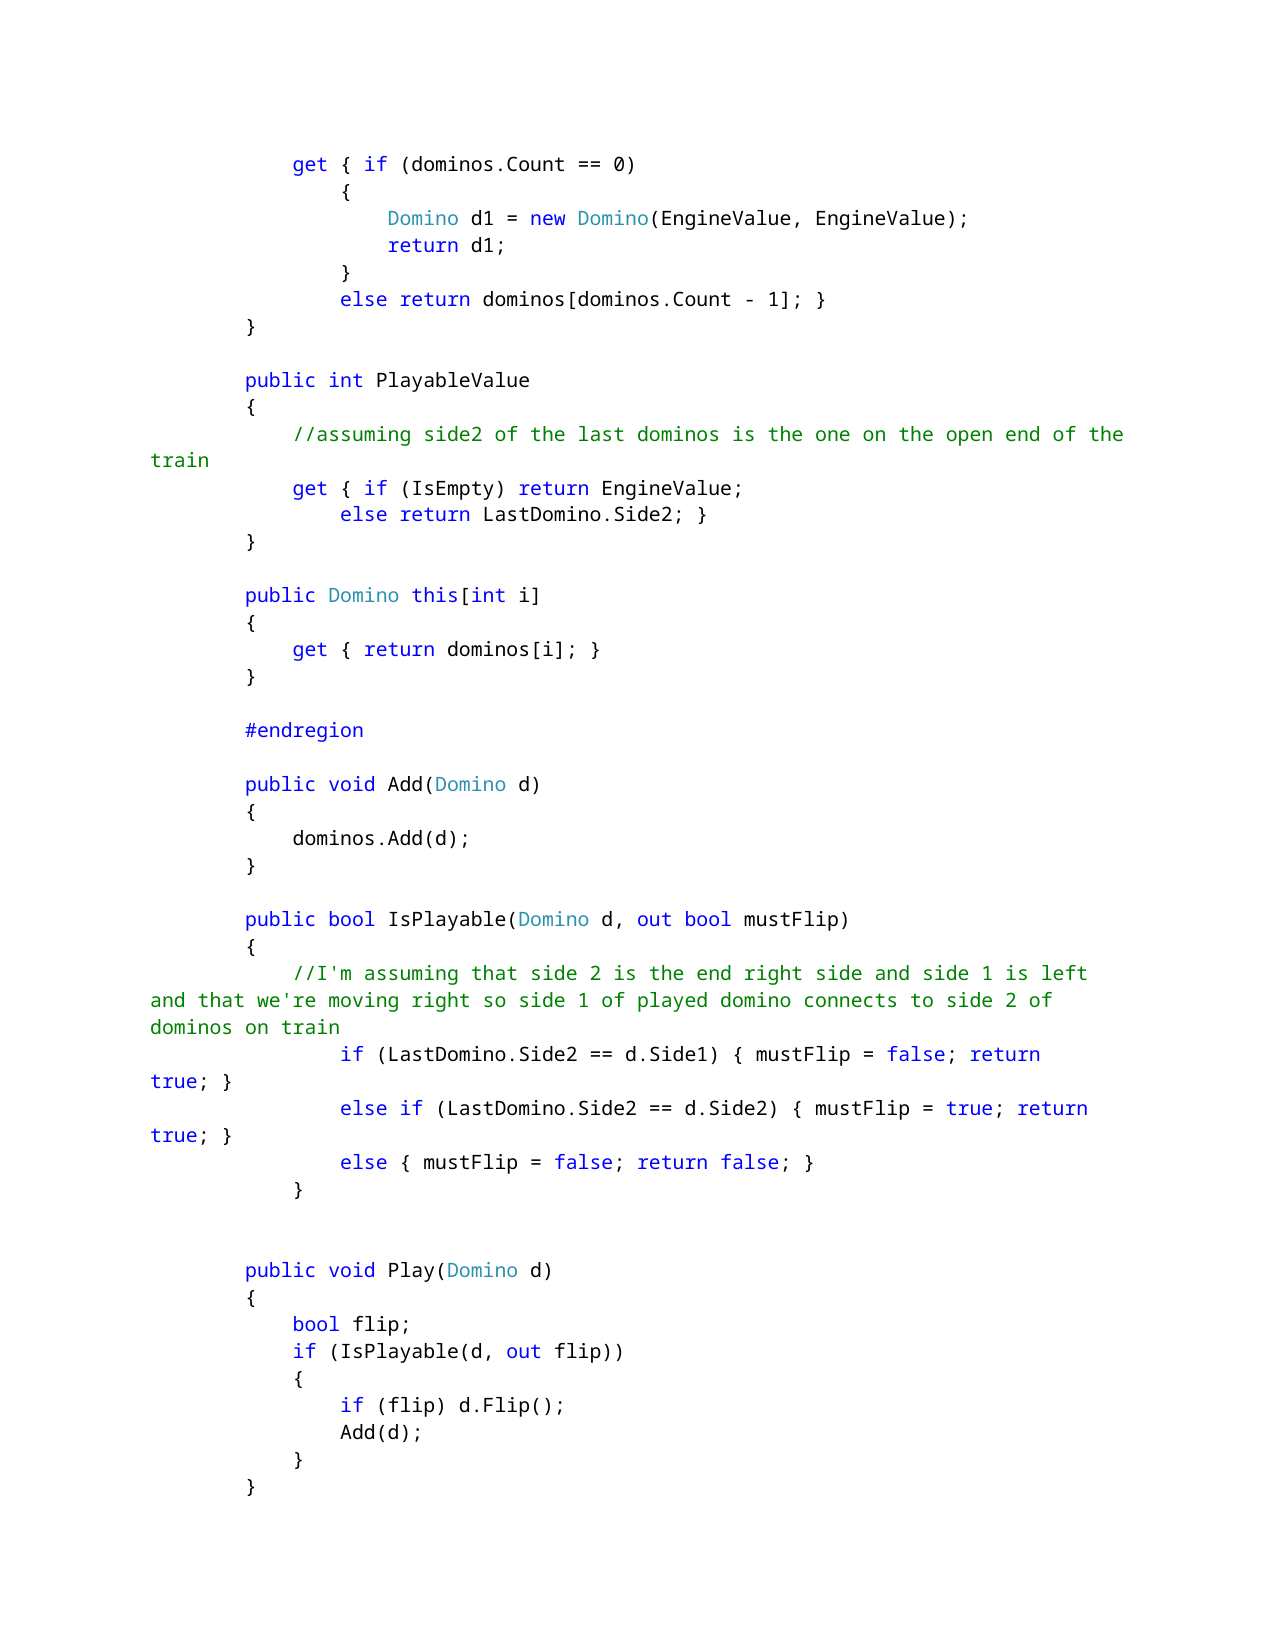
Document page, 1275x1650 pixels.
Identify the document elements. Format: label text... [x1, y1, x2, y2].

text } [150, 1445, 1125, 1472]
text } [150, 258, 1125, 285]
text if (flip) d.Flip(); [150, 1391, 1125, 1418]
text //assuming side2 of the last dominos is the one on the open end of the train [150, 420, 1125, 474]
text { [150, 177, 1125, 204]
text { [150, 393, 1125, 420]
text } [150, 528, 1125, 555]
text } [150, 312, 1125, 339]
text #endregion [150, 717, 1125, 743]
text return d1; [150, 231, 1125, 258]
text } [150, 1175, 1125, 1202]
text public Domino this[int i] [150, 582, 1125, 609]
text } [150, 851, 1125, 878]
text else return dominos[dominos.Count - 1]; } [150, 285, 1125, 312]
text get { if (dominos.Count == 0) [150, 150, 1125, 177]
text public int PlayableValue [150, 366, 1125, 393]
text { [150, 932, 1125, 959]
text public bool IsPlayable(Domino d, out bool mustFlip) [150, 905, 1125, 932]
text else return LastDomino.Side2; } [150, 501, 1125, 528]
text get { return dominos[i]; } [150, 636, 1125, 663]
text public void Add(Domino d) [150, 771, 1125, 797]
text dominos.Add(d); [150, 824, 1125, 851]
text { [150, 609, 1125, 636]
text { [150, 1283, 1125, 1310]
text { [150, 797, 1125, 824]
text else if (LastDomino.Side2 == d.Side2) { mustFlip = true; return true; } [150, 1094, 1125, 1148]
text Domino d1 = new Domino(EngineValue, EngineValue); [150, 204, 1125, 231]
text //I'm assuming that side 2 is the end right side and side 1 is left and that we're moving right so side 1 of played domino connects to side 2 of dominos on train [150, 959, 1125, 1040]
text if (IsPlayable(d, out flip)) [150, 1337, 1125, 1364]
text if (LastDomino.Side2 == d.Side1) { mustFlip = false; return true; } [150, 1040, 1125, 1094]
text else { mustFlip = false; return false; } [150, 1148, 1125, 1175]
text get { if (IsEmpty) return EngineValue; [150, 474, 1125, 501]
text } [150, 663, 1125, 689]
text Add(d); [150, 1418, 1125, 1445]
text { [150, 1364, 1125, 1391]
text } [150, 1472, 1125, 1499]
text bool flip; [150, 1310, 1125, 1337]
text public void Play(Domino d) [150, 1256, 1125, 1283]
